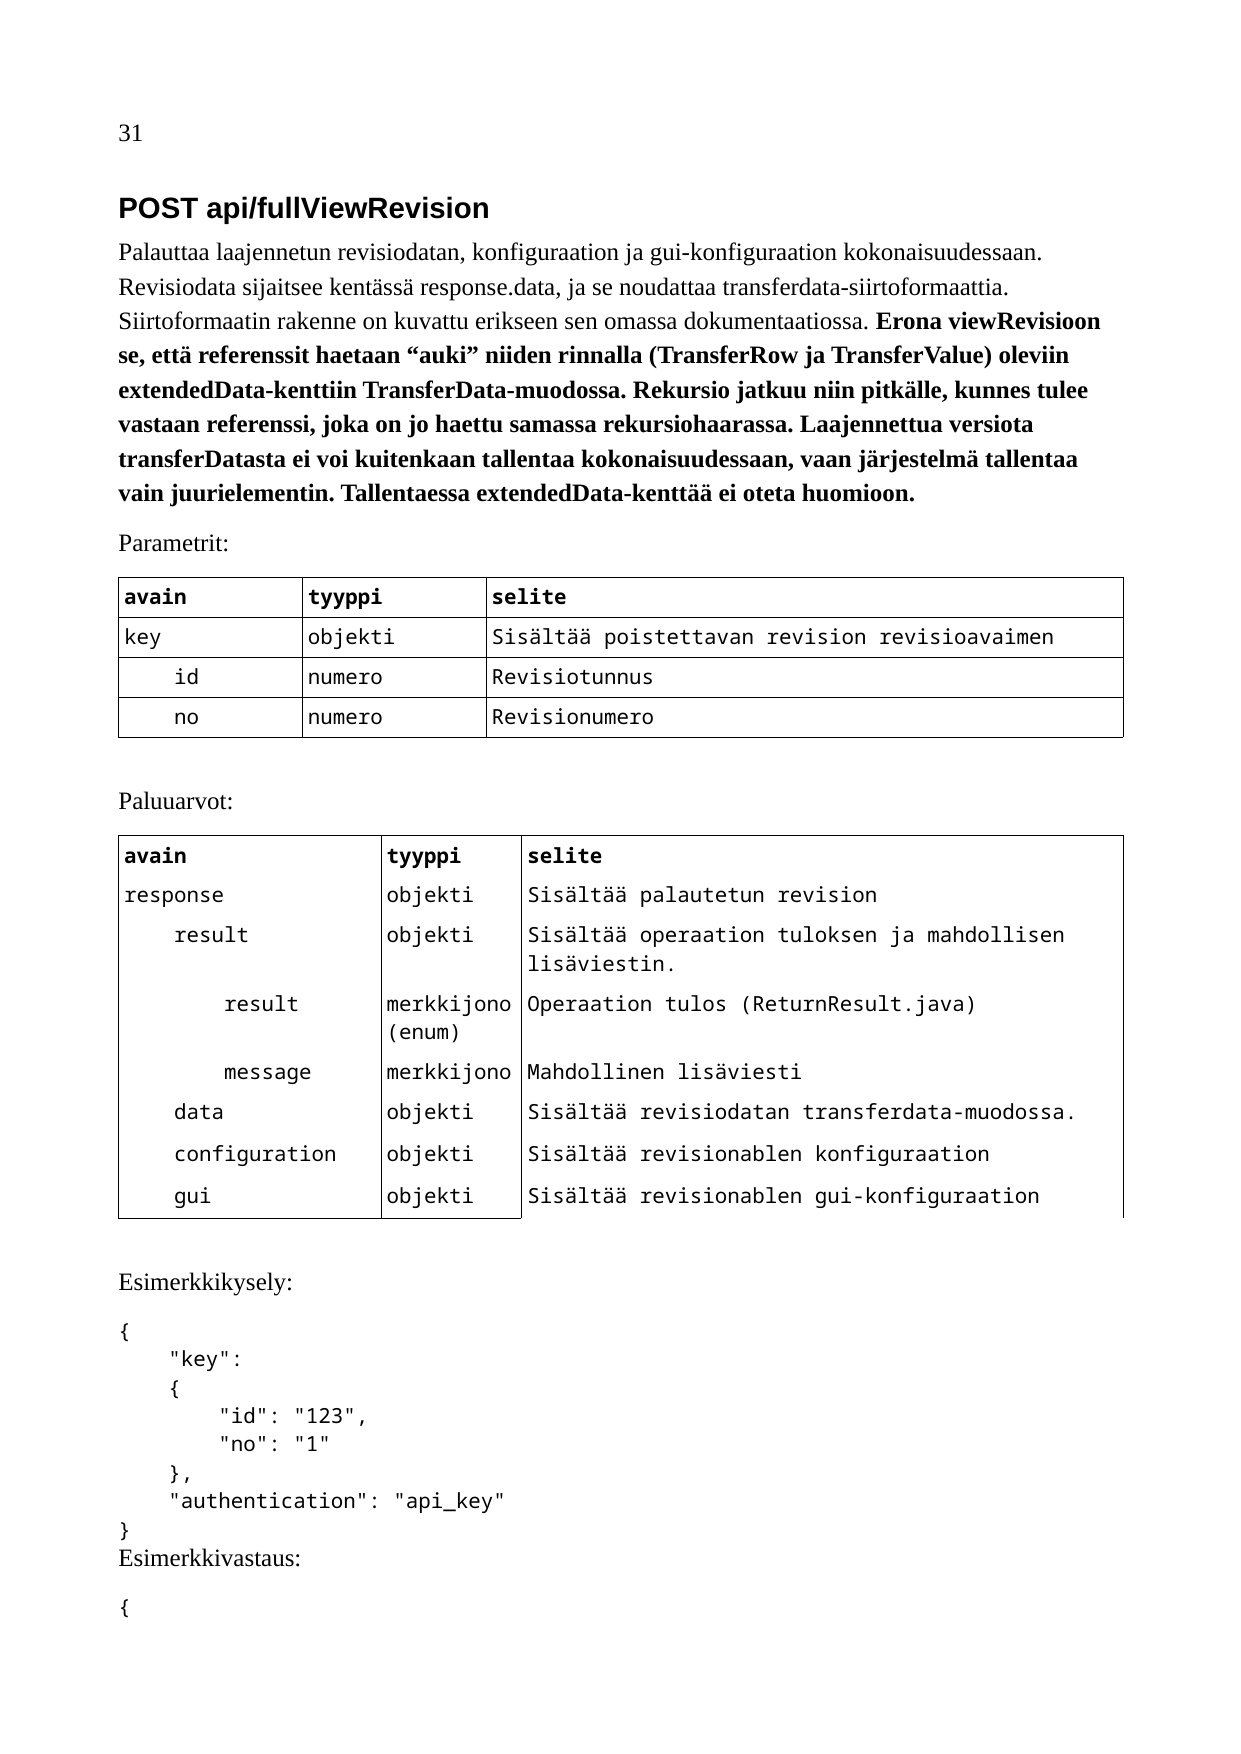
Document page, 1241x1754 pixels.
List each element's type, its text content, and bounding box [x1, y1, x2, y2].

table_header tyyppi [303, 578, 486, 617]
table_header selite [522, 836, 1123, 875]
table_cell message [119, 1051, 381, 1091]
table_cell Operaation tulos (ReturnResult.java) [522, 983, 1123, 1051]
table_cell Sisältää revisionablen gui-konfiguraation [522, 1176, 1123, 1218]
text Esimerkkivastaus: [118, 1543, 1122, 1572]
text Palauttaa laajennetun revisiodatan, konfiguraation ja gui-konfiguraation kokonaisuudessaan. Revisiodata sijaitsee kentässä response.data, ja se noudattaa transferdata-siirtoformaattia. Siirtoformaatin rakenne on kuvattu erikseen sen omassa dokumentaatiossa. Erona viewRevisioon se, että referenssit haetaan “auki” niiden rinnalla (TransferRow ja TransferValue) oleviin extendedData-kenttiin TransferData-muodossa. Rekursio jatkuu niin pitkälle, kunnes tulee vastaan referenssi, joka on jo haettu samassa rekursiohaarassa. Laajennettua versiota transferDatasta ei voi kuitenkaan tallentaa kokonaisuudessaan, vaan järjestelmä tallentaa vain juurielementin. Tallentaessa extendedData-kenttää ei oteta huomioon. [118, 237, 1122, 507]
table_cell Sisältää palautetun revision [522, 875, 1123, 915]
text Paluuarvot: [118, 786, 1122, 814]
table_cell no [119, 698, 302, 737]
table_header avain [119, 578, 302, 617]
table_cell objekti [382, 915, 521, 983]
text Parametrit: [118, 528, 1122, 556]
text "no": "1" [118, 1429, 1122, 1458]
table_cell merkkijono (enum) [382, 983, 521, 1051]
table_header avain [119, 836, 381, 875]
table_header tyyppi [382, 836, 521, 875]
text } [118, 1515, 1122, 1543]
table_cell result [119, 983, 381, 1051]
text { [118, 1316, 1122, 1344]
table_cell data [119, 1091, 381, 1133]
text { [118, 1592, 1122, 1621]
table_cell objekti [303, 618, 486, 657]
table_cell numero [303, 658, 486, 697]
table_cell objekti [382, 1134, 521, 1176]
table_cell Sisältää operaation tuloksen ja mahdollisen lisäviestin. [522, 915, 1123, 983]
table_cell merkkijono [382, 1051, 521, 1091]
table_header selite [487, 578, 1123, 617]
table_cell objekti [382, 875, 521, 915]
table_cell Sisältää revisiodatan transferdata-muodossa. [522, 1091, 1123, 1133]
text }, [118, 1458, 1122, 1486]
table_cell Revisiotunnus [487, 658, 1123, 697]
table_cell Revisionumero [487, 698, 1123, 737]
table_cell configuration [119, 1134, 381, 1176]
table_cell Sisältää revisionablen konfiguraation [522, 1134, 1123, 1176]
text "authentication": "api_key" [118, 1486, 1122, 1515]
table_cell Mahdollinen lisäviesti [522, 1051, 1123, 1091]
text "key": [118, 1344, 1122, 1373]
subtitle POST api/fullViewRevision [118, 191, 1122, 225]
table_cell response [119, 875, 381, 915]
table_cell gui [119, 1176, 381, 1218]
table_cell objekti [382, 1176, 521, 1218]
table_cell Sisältää poistettavan revision revisioavaimen [487, 618, 1123, 657]
table_cell numero [303, 698, 486, 737]
text "id": "123", [118, 1401, 1122, 1429]
table_cell id [119, 658, 302, 697]
table_cell key [119, 618, 302, 657]
table_cell objekti [382, 1091, 521, 1133]
text { [118, 1373, 1122, 1401]
text Esimerkkikysely: [118, 1267, 1122, 1296]
table_cell result [119, 915, 381, 983]
